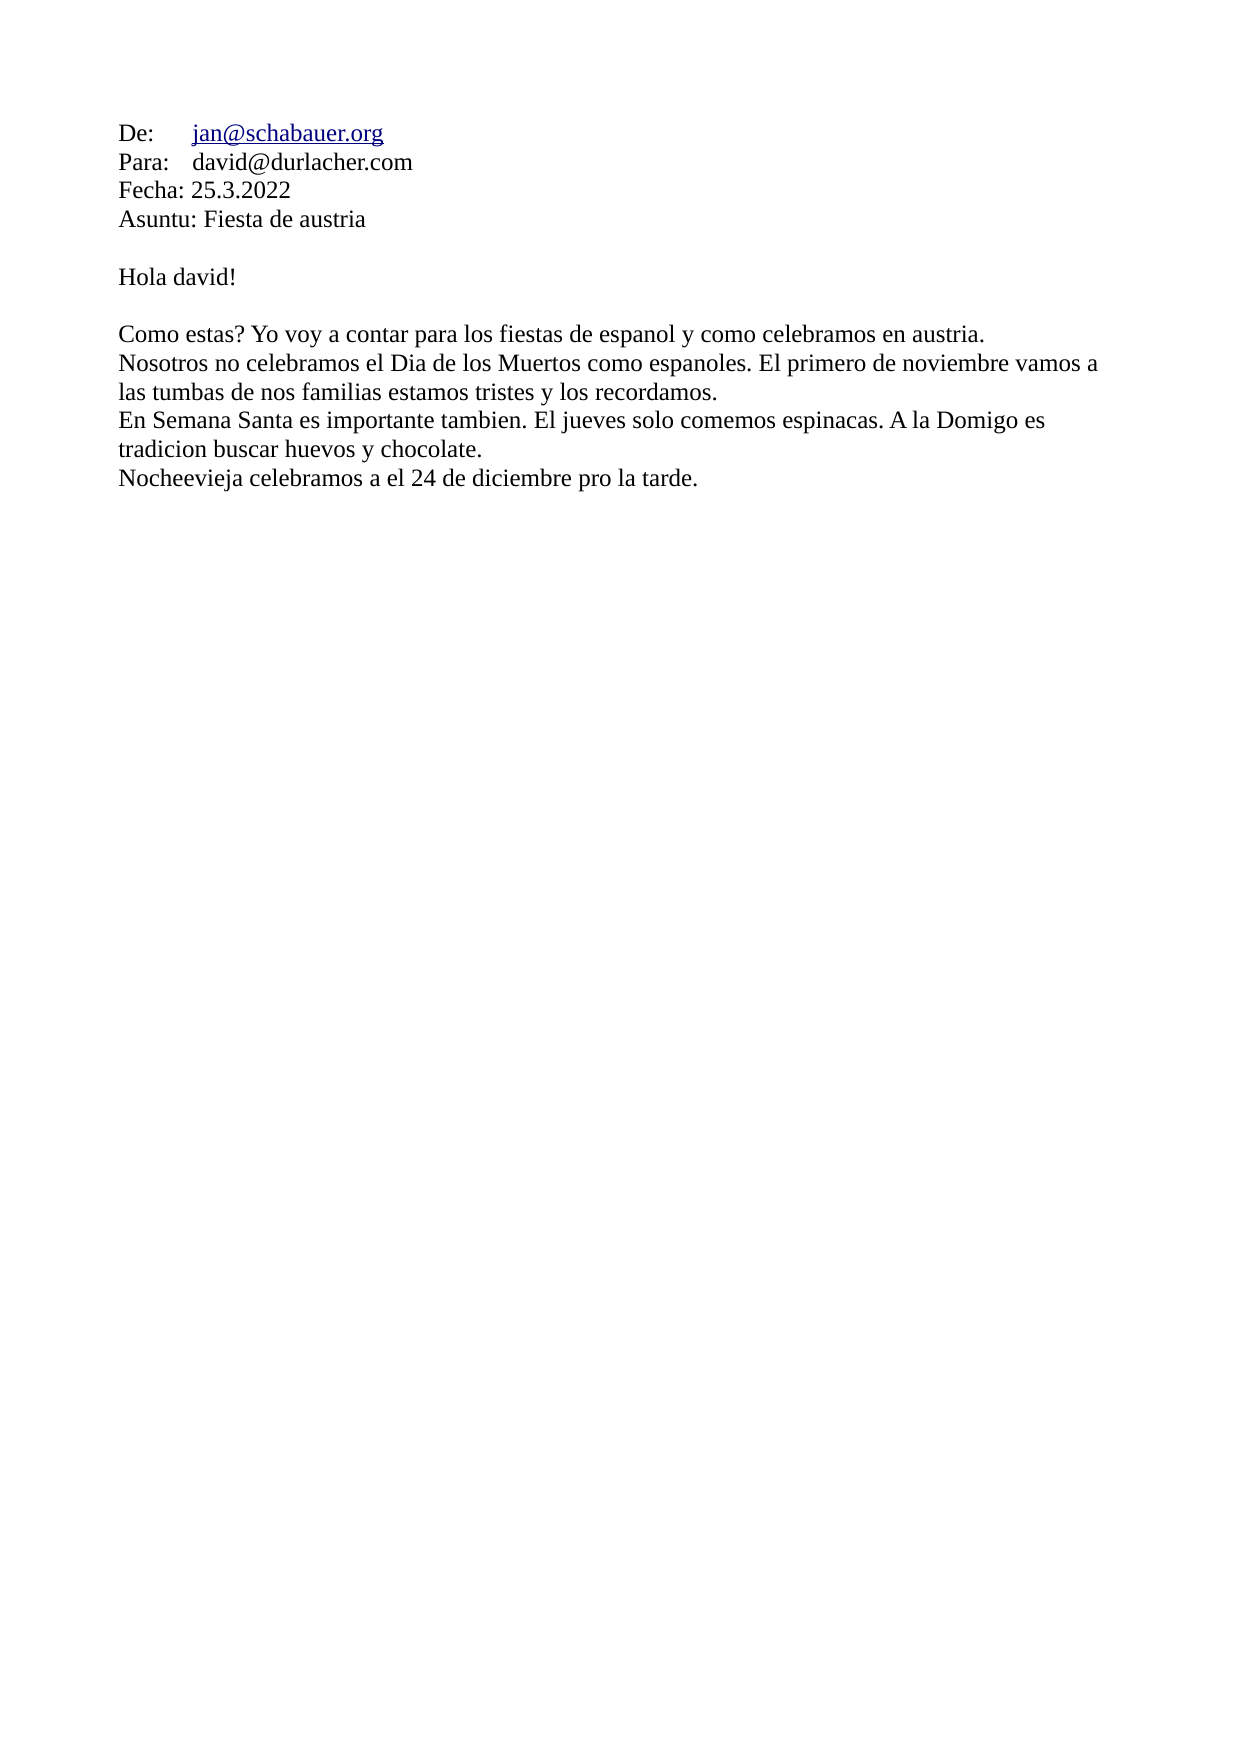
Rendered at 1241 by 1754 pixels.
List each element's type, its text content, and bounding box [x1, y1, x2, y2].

text Nosotros no celebramos el Dia de los Muertos como espanoles. El primero de noviembre vamos a las tumbas de nos familias estamos tristes y los recordamos. [118, 348, 1122, 406]
text Asuntu: Fiesta de austria [118, 204, 1122, 233]
text En Semana Santa es importante tambien. El jueves solo comemos espinacas. A la Domigo es tradicion buscar huevos y chocolate. [118, 406, 1122, 463]
text Como estas? Yo voy a contar para los fiestas de espanol y como celebramos en austria. [118, 319, 1122, 348]
text De: jan@schabauer.org [118, 118, 1122, 147]
text Para: david@durlacher.com Fecha: 25.3.2022 [118, 147, 1122, 204]
text Nocheevieja celebramos a el 24 de diciembre pro la tarde. [118, 463, 1122, 492]
text Hola david! [118, 262, 1122, 291]
